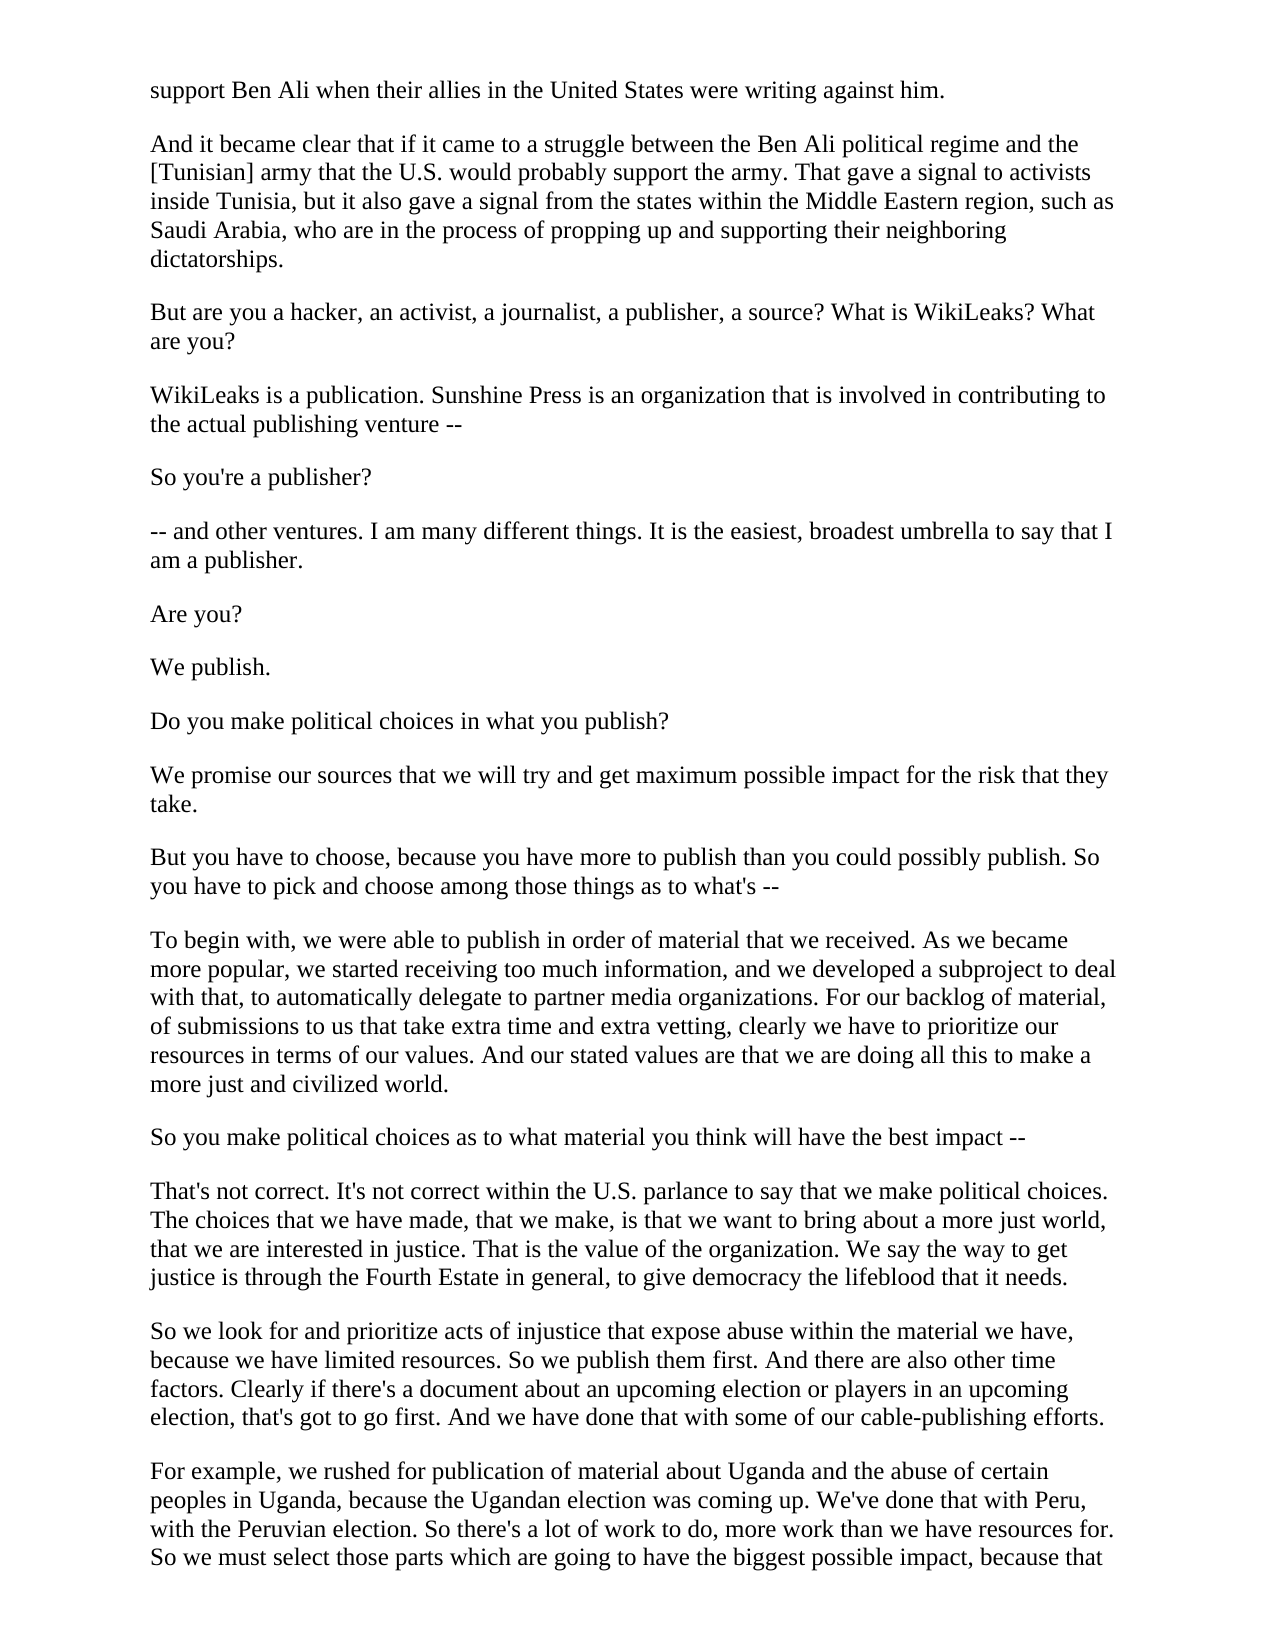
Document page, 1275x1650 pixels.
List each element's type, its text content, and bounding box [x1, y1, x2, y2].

text -- and other ventures. I am many different things. It is the easiest, broadest umbrella to say that I am a publisher. [150, 516, 1125, 574]
text So we look for and prioritize acts of injustice that expose abuse within the material we have, because we have limited resources. So we publish them first. And there are also other time factors. Clearly if there's a document about an upcoming election or players in an upcoming election, that's got to go first. And we have done that with some of our cable-publishing efforts. [150, 1316, 1125, 1431]
text Are you? [150, 599, 1125, 627]
text So you make political choices as to what material you think will have the best impact -- [150, 1122, 1125, 1151]
text We promise our sources that we will try and get maximum possible impact for the risk that they take. [150, 760, 1125, 817]
text And it became clear that if it came to a struggle between the Ben Ali political regime and the [Tunisian] army that the U.S. would probably support the army. That gave a signal to activists inside Tunisia, but it also gave a signal from the states within the Middle Eastern region, such as Saudi Arabia, who are in the process of propping up and supporting their neighboring dictatorships. [150, 129, 1125, 272]
text To begin with, we were able to publish in order of material that we received. As we became more popular, we started receiving too much information, and we developed a subproject to deal with that, to automatically delegate to partner media organizations. For our backlog of material, of submissions to us that take extra time and extra vetting, clearly we have to prioritize our resources in terms of our values. And our stated values are that we are doing all this to make a more just and civilized world. [150, 925, 1125, 1097]
text We publish. [150, 652, 1125, 681]
text WikiLeaks is a publication. Sunshine Press is an organization that is involved in contributing to the actual publishing venture -- [150, 380, 1125, 437]
text support Ben Ali when their allies in the United States were writing against him. [150, 75, 1125, 104]
text But you have to choose, because you have more to publish than you could possibly publish. So you have to pick and choose among those things as to what's -- [150, 842, 1125, 900]
text That's not correct. It's not correct within the U.S. parlance to say that we make political choices. The choices that we have made, that we make, is that we want to bring about a more just world, that we are interested in justice. That is the value of the organization. We say the way to get justice is through the Fourth Estate in general, to give democracy the lifeblood that it needs. [150, 1176, 1125, 1291]
text Do you make political choices in what you publish? [150, 706, 1125, 735]
text So you're a publisher? [150, 462, 1125, 491]
text But are you a hacker, an activist, a journalist, a publisher, a source? What is WikiLeaks? What are you? [150, 297, 1125, 355]
text For example, we rushed for publication of material about Uganda and the abuse of certain peoples in Uganda, because the Ugandan election was coming up. We've done that with Peru, with the Peruvian election. So there's a lot of work to do, more work than we have resources for. So we must select those parts which are going to have the biggest possible impact, because that [150, 1456, 1125, 1571]
